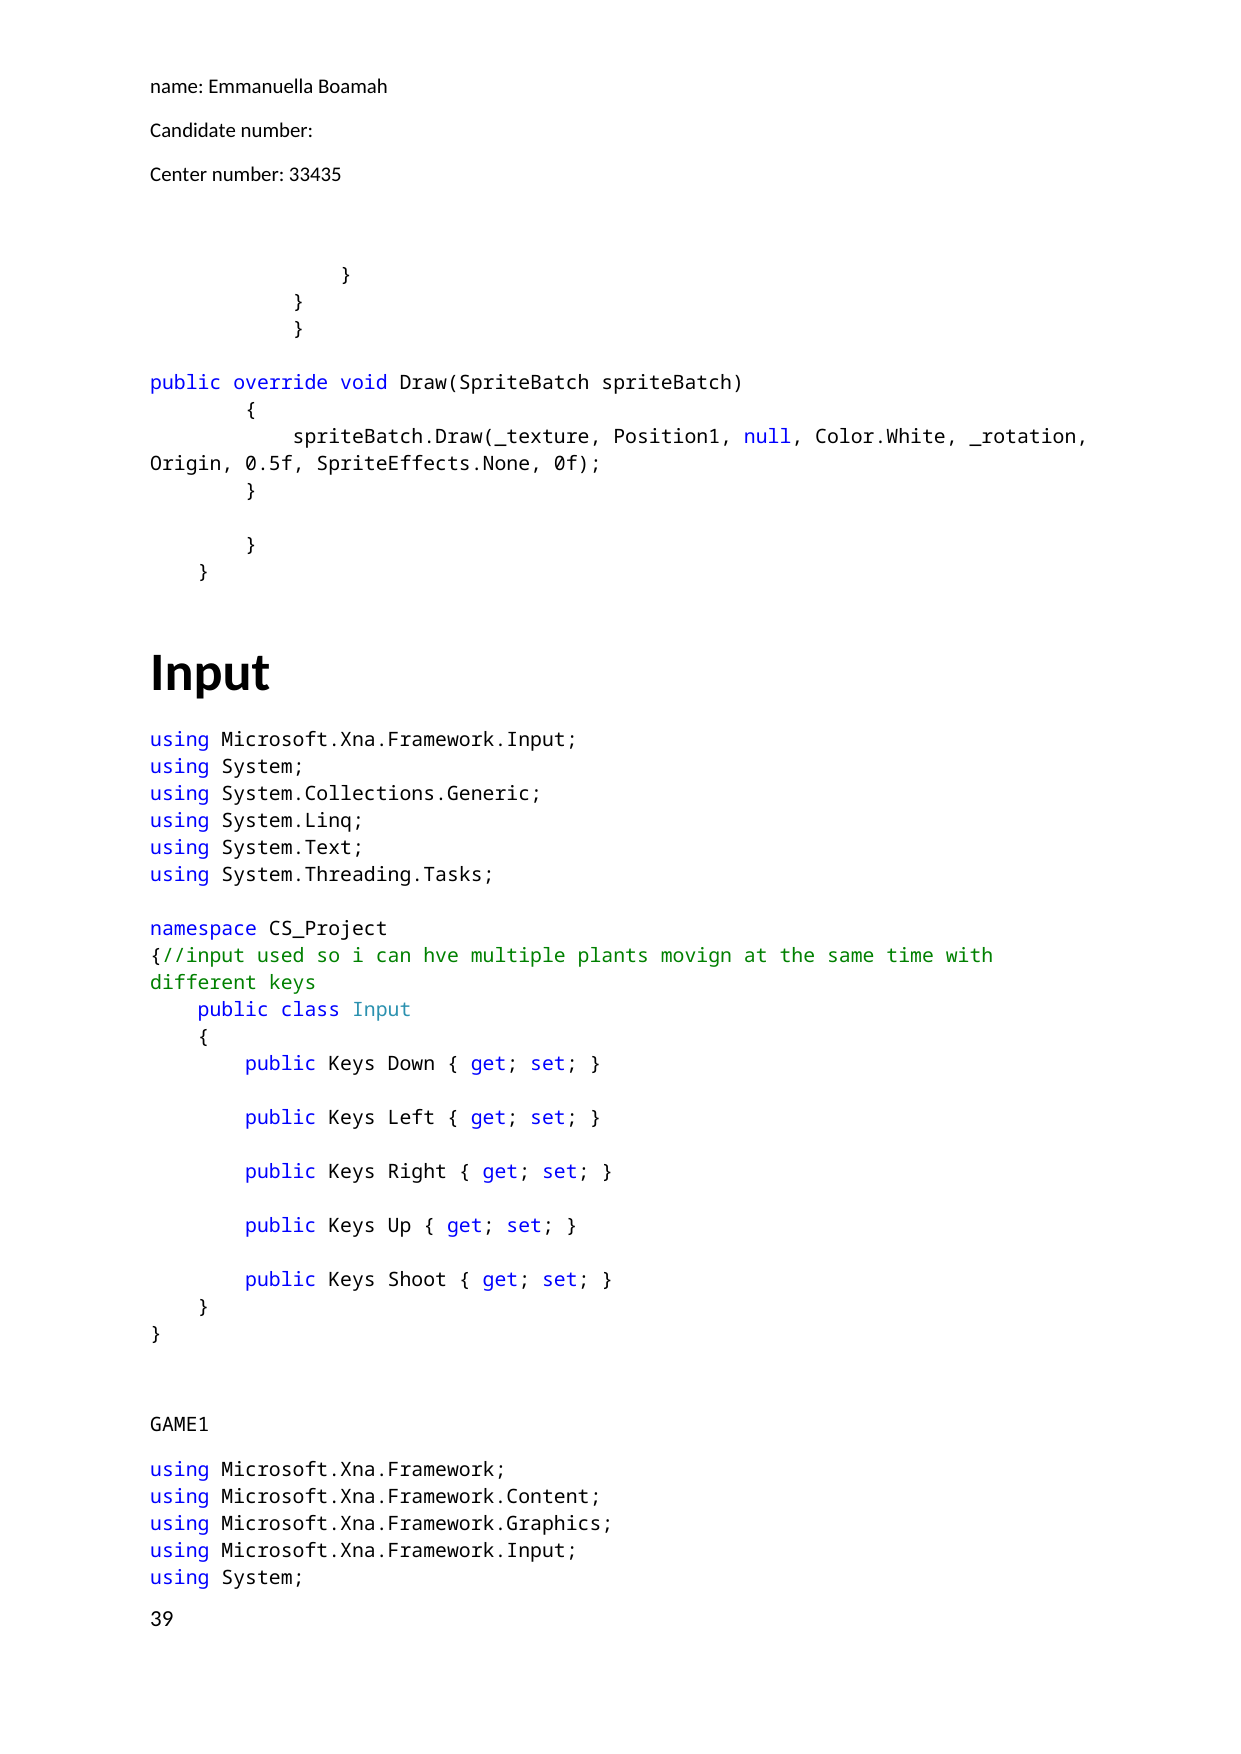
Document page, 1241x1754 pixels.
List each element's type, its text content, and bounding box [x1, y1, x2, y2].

text } [150, 287, 1090, 314]
text } [150, 476, 1090, 503]
text using System.Text; [150, 833, 1090, 860]
text } [150, 1292, 1090, 1319]
text public Keys Left { get; set; } [150, 1103, 1090, 1130]
text {//input used so i can hve multiple plants movign at the same time with different keys [150, 941, 1090, 995]
text Input [150, 638, 1090, 704]
text using System.Threading.Tasks; [150, 860, 1090, 887]
text using Microsoft.Xna.Framework.Content; [150, 1482, 1090, 1509]
text using System.Linq; [150, 806, 1090, 833]
text using System; [150, 752, 1090, 779]
text namespace CS_Project [150, 914, 1090, 941]
text public class Input [150, 995, 1090, 1022]
text public Keys Shoot { get; set; } [150, 1265, 1090, 1292]
text { [150, 1022, 1090, 1049]
text public Keys Right { get; set; } [150, 1157, 1090, 1184]
text public override void Draw(SpriteBatch spriteBatch) [150, 368, 1090, 395]
text using Microsoft.Xna.Framework.Input; [150, 725, 1090, 752]
text using System.Collections.Generic; [150, 779, 1090, 806]
text } [150, 314, 1090, 341]
text } [150, 530, 1090, 557]
text } [150, 557, 1090, 584]
text spriteBatch.Draw(_texture, Position1, null, Color.White, _rotation, [150, 422, 1090, 449]
text using Microsoft.Xna.Framework.Input; [150, 1536, 1090, 1563]
text } [150, 1319, 1090, 1346]
text using Microsoft.Xna.Framework; [150, 1456, 1090, 1482]
text public Keys Up { get; set; } [150, 1211, 1090, 1238]
text Origin, 0.5f, SpriteEffects.None, 0f); [150, 449, 1090, 476]
text { [150, 395, 1090, 422]
text } [150, 260, 1090, 287]
text using Microsoft.Xna.Framework.Graphics; [150, 1509, 1090, 1536]
text GAME1 [150, 1410, 1090, 1437]
text using System; [150, 1563, 1090, 1590]
text public Keys Down { get; set; } [150, 1049, 1090, 1076]
